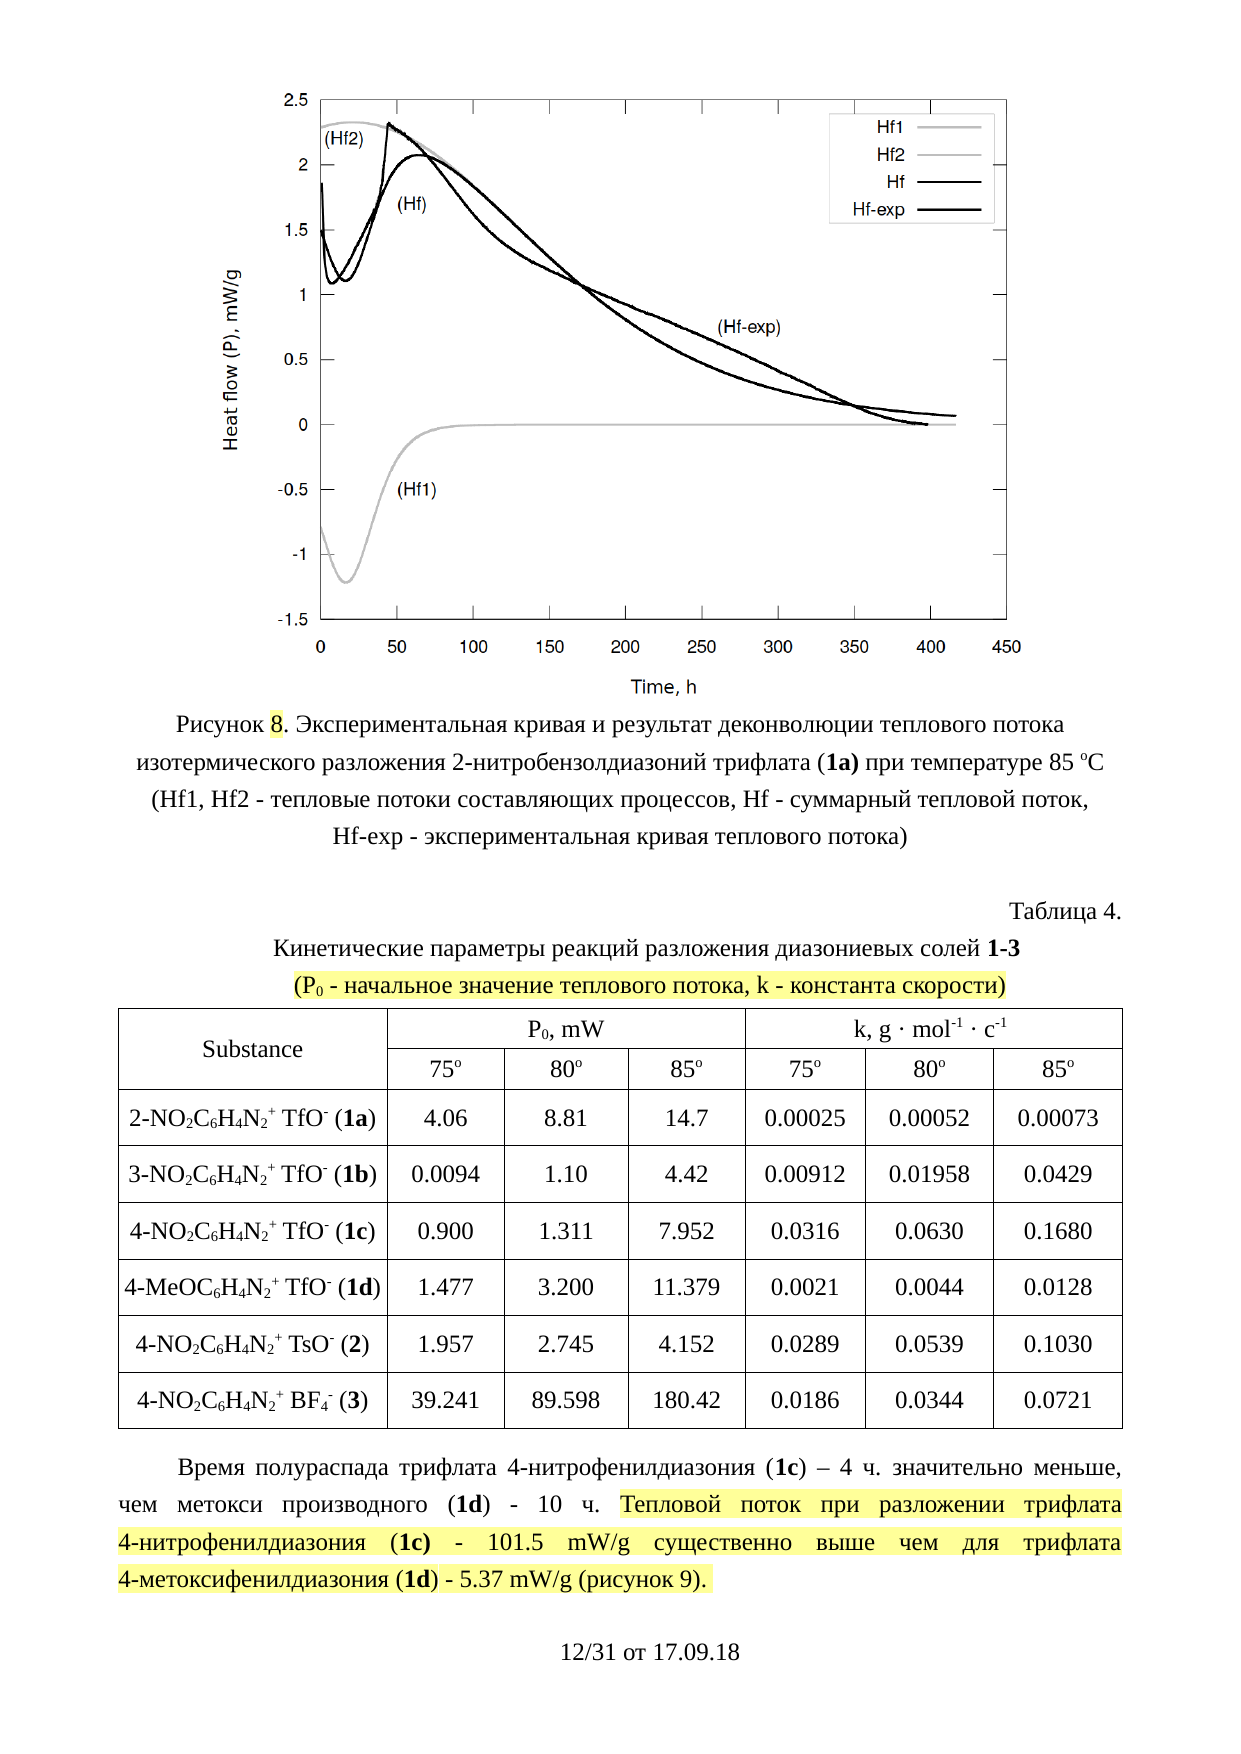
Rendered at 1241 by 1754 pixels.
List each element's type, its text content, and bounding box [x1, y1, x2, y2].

table_cell 75o [388, 1049, 504, 1089]
table_cell 4-NO2С6H4N2+ BF4- (3) [119, 1373, 387, 1428]
table_cell 80o [866, 1049, 993, 1089]
table_cell 4-MeOС6H4N2+ TfO- (1d) [119, 1260, 387, 1315]
text (P0 - начальное значение теплового потока, k - константа скорости) [118, 971, 1122, 999]
table_header P0, mW [388, 1009, 745, 1048]
table_cell 14.7 [629, 1090, 745, 1145]
table_cell 1.957 [388, 1316, 504, 1372]
table_cell 2-NO2С6H4N2+ TfO- (1a) [119, 1090, 387, 1145]
table_cell 80o [505, 1049, 628, 1089]
table_cell 85o [629, 1049, 745, 1089]
table_cell 0.0721 [994, 1373, 1122, 1428]
table_cell 180.42 [629, 1373, 745, 1428]
table_cell 0.0539 [866, 1316, 993, 1372]
table_cell 0.1680 [994, 1203, 1122, 1258]
table_cell 4.152 [629, 1316, 745, 1372]
table_cell 0.01958 [866, 1146, 993, 1202]
table_cell 75o [746, 1049, 865, 1089]
table_cell 0.0021 [746, 1260, 865, 1315]
table_cell 0.0289 [746, 1316, 865, 1372]
table_cell 0.00073 [994, 1090, 1122, 1145]
table_cell 0.0186 [746, 1373, 865, 1428]
text Время полураспада трифлата 4-нитрофенилдиазония (1c) – 4 ч. значительно меньше, чем метокси производного (1d) - 10 ч. Тепловой поток при разложении трифлата 4‑нитрофенилдиазония (1c) - 101.5 mW/g существенно выше чем для трифлата 4‑метоксифенилдиазония (1d) - 5.37 mW/g (рисунок 9). [118, 1452, 1122, 1593]
table_cell 89.598 [505, 1373, 628, 1428]
table_cell 3-NO2С6H4N2+ TfO- (1b) [119, 1146, 387, 1202]
table_cell 0.0630 [866, 1203, 993, 1258]
table_cell 4.42 [629, 1146, 745, 1202]
table_cell 1.477 [388, 1260, 504, 1315]
table_cell 0.00052 [866, 1090, 993, 1145]
table_cell 3.200 [505, 1260, 628, 1315]
text Кинетические параметры реакций разложения диазониевых солей 1-3 [118, 933, 1122, 962]
table_cell 4-NO2С6H4N2+ TsO- (2) [119, 1316, 387, 1372]
table_cell 7.952 [629, 1203, 745, 1258]
table_cell 4.06 [388, 1090, 504, 1145]
table_cell 8.81 [505, 1090, 628, 1145]
table_cell 0.900 [388, 1203, 504, 1258]
table_cell 0.0044 [866, 1260, 993, 1315]
table_cell 0.0429 [994, 1146, 1122, 1202]
table_cell 0.0316 [746, 1203, 865, 1258]
table_cell 0.0128 [994, 1260, 1122, 1315]
table_cell 11.379 [629, 1260, 745, 1315]
table_cell 1.311 [505, 1203, 628, 1258]
table_cell 0.00025 [746, 1090, 865, 1145]
table_cell 4-NO2С6H4N2+ TfO- (1c) [119, 1203, 387, 1258]
table_cell 0.0344 [866, 1373, 993, 1428]
text Таблица 4. [118, 896, 1122, 925]
table_cell 2.745 [505, 1316, 628, 1372]
table_cell 0.0094 [388, 1146, 504, 1202]
table_header k, g · mol-1 · с-1 [746, 1009, 1122, 1048]
table_cell 0.00912 [746, 1146, 865, 1202]
table_cell 1.10 [505, 1146, 628, 1202]
table_cell 85o [994, 1049, 1122, 1089]
table_cell 0.1030 [994, 1316, 1122, 1372]
table_header Substance [119, 1009, 387, 1089]
picture [216, 88, 1027, 701]
text Рисунок 8. Экспериментальная кривая и результат деконволюции теплового потока изотермического разложения 2-нитробензолдиазоний трифлата (1a) при температуре 85 оС (Hf1, Hf2 - тепловые потоки составляющих процессов, Hf - суммарный тепловой поток, Hf‑exp - экспериментальная кривая теплового потока) [118, 709, 1122, 850]
table_cell 39.241 [388, 1373, 504, 1428]
